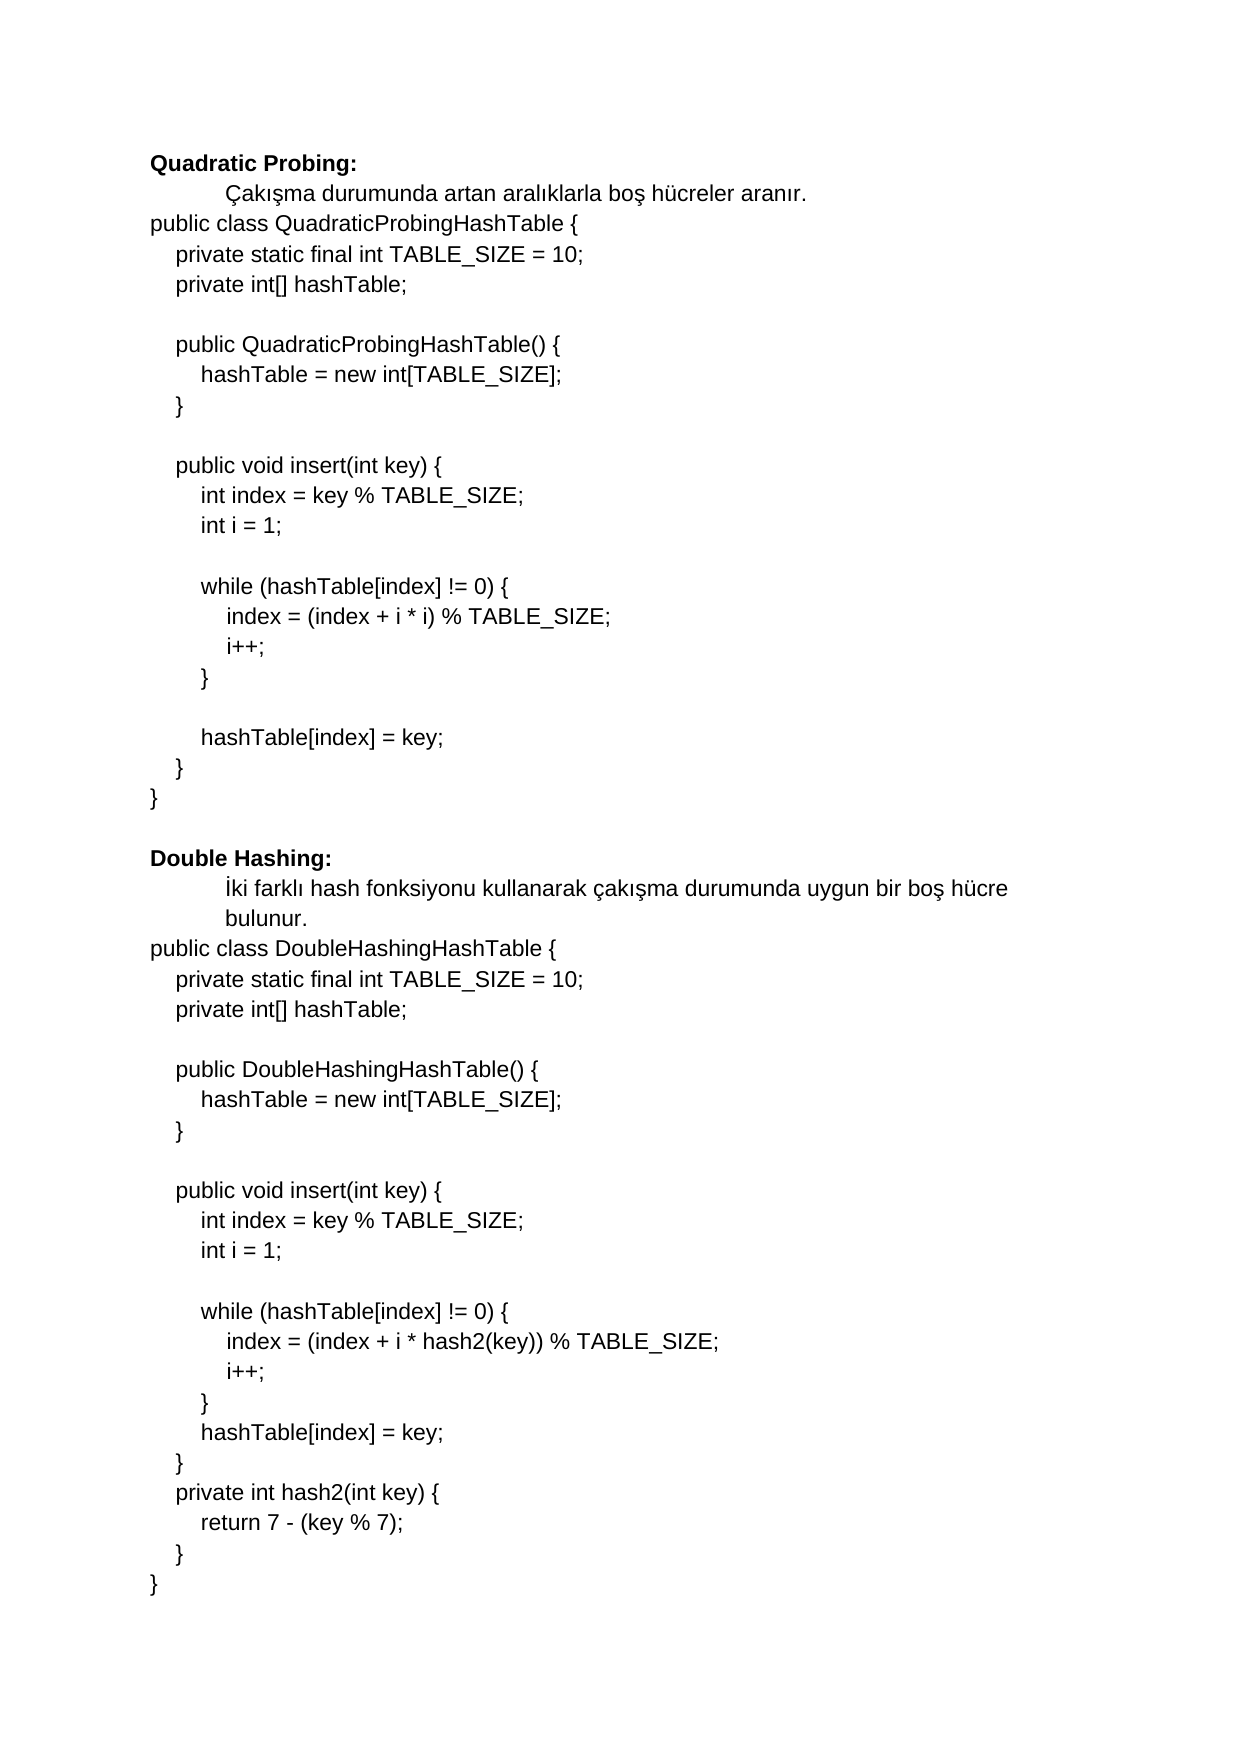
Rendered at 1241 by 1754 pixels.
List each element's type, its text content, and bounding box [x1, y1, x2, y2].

text public void insert(int key) { [150, 1177, 1090, 1203]
text private int hash2(int key) { [150, 1479, 1090, 1506]
text } [150, 754, 1090, 781]
text public class DoubleHashingHashTable { [150, 935, 1090, 962]
text index = (index + i * hash2(key)) % TABLE_SIZE; [150, 1328, 1090, 1354]
text public QuadraticProbingHashTable() { [150, 331, 1090, 358]
text } [150, 392, 1090, 418]
text hashTable[index] = key; [150, 724, 1090, 750]
text Quadratic Probing: [150, 150, 1090, 176]
text } [150, 784, 1090, 811]
text } [150, 1117, 1090, 1143]
text } [150, 1449, 1090, 1475]
text public class QuadraticProbingHashTable { [150, 210, 1090, 237]
text } [150, 1539, 1090, 1566]
text public void insert(int key) { [150, 452, 1090, 478]
text } [150, 1388, 1090, 1415]
text i++; [150, 1358, 1090, 1385]
text int index = key % TABLE_SIZE; [150, 482, 1090, 509]
text i++; [150, 633, 1090, 660]
text private static final int TABLE_SIZE = 10; [150, 241, 1090, 267]
text } [150, 1570, 1090, 1596]
text hashTable = new int[TABLE_SIZE]; [150, 361, 1090, 388]
text return 7 - (key % 7); [150, 1509, 1090, 1536]
text İki farklı hash fonksiyonu kullanarak çakışma durumunda uygun bir boş hücre bulunur. [150, 875, 1090, 932]
text int index = key % TABLE_SIZE; [150, 1207, 1090, 1234]
text public DoubleHashingHashTable() { [150, 1056, 1090, 1083]
text Double Hashing: [150, 845, 1090, 871]
text while (hashTable[index] != 0) { [150, 573, 1090, 599]
text while (hashTable[index] != 0) { [150, 1298, 1090, 1324]
text private int[] hashTable; [150, 271, 1090, 297]
text hashTable = new int[TABLE_SIZE]; [150, 1086, 1090, 1113]
text private int[] hashTable; [150, 996, 1090, 1022]
text int i = 1; [150, 1237, 1090, 1264]
text index = (index + i * i) % TABLE_SIZE; [150, 603, 1090, 629]
text private static final int TABLE_SIZE = 10; [150, 966, 1090, 992]
text } [150, 663, 1090, 690]
text Çakışma durumunda artan aralıklarla boş hücreler aranır. [150, 180, 1090, 207]
text hashTable[index] = key; [150, 1419, 1090, 1445]
text int i = 1; [150, 512, 1090, 539]
